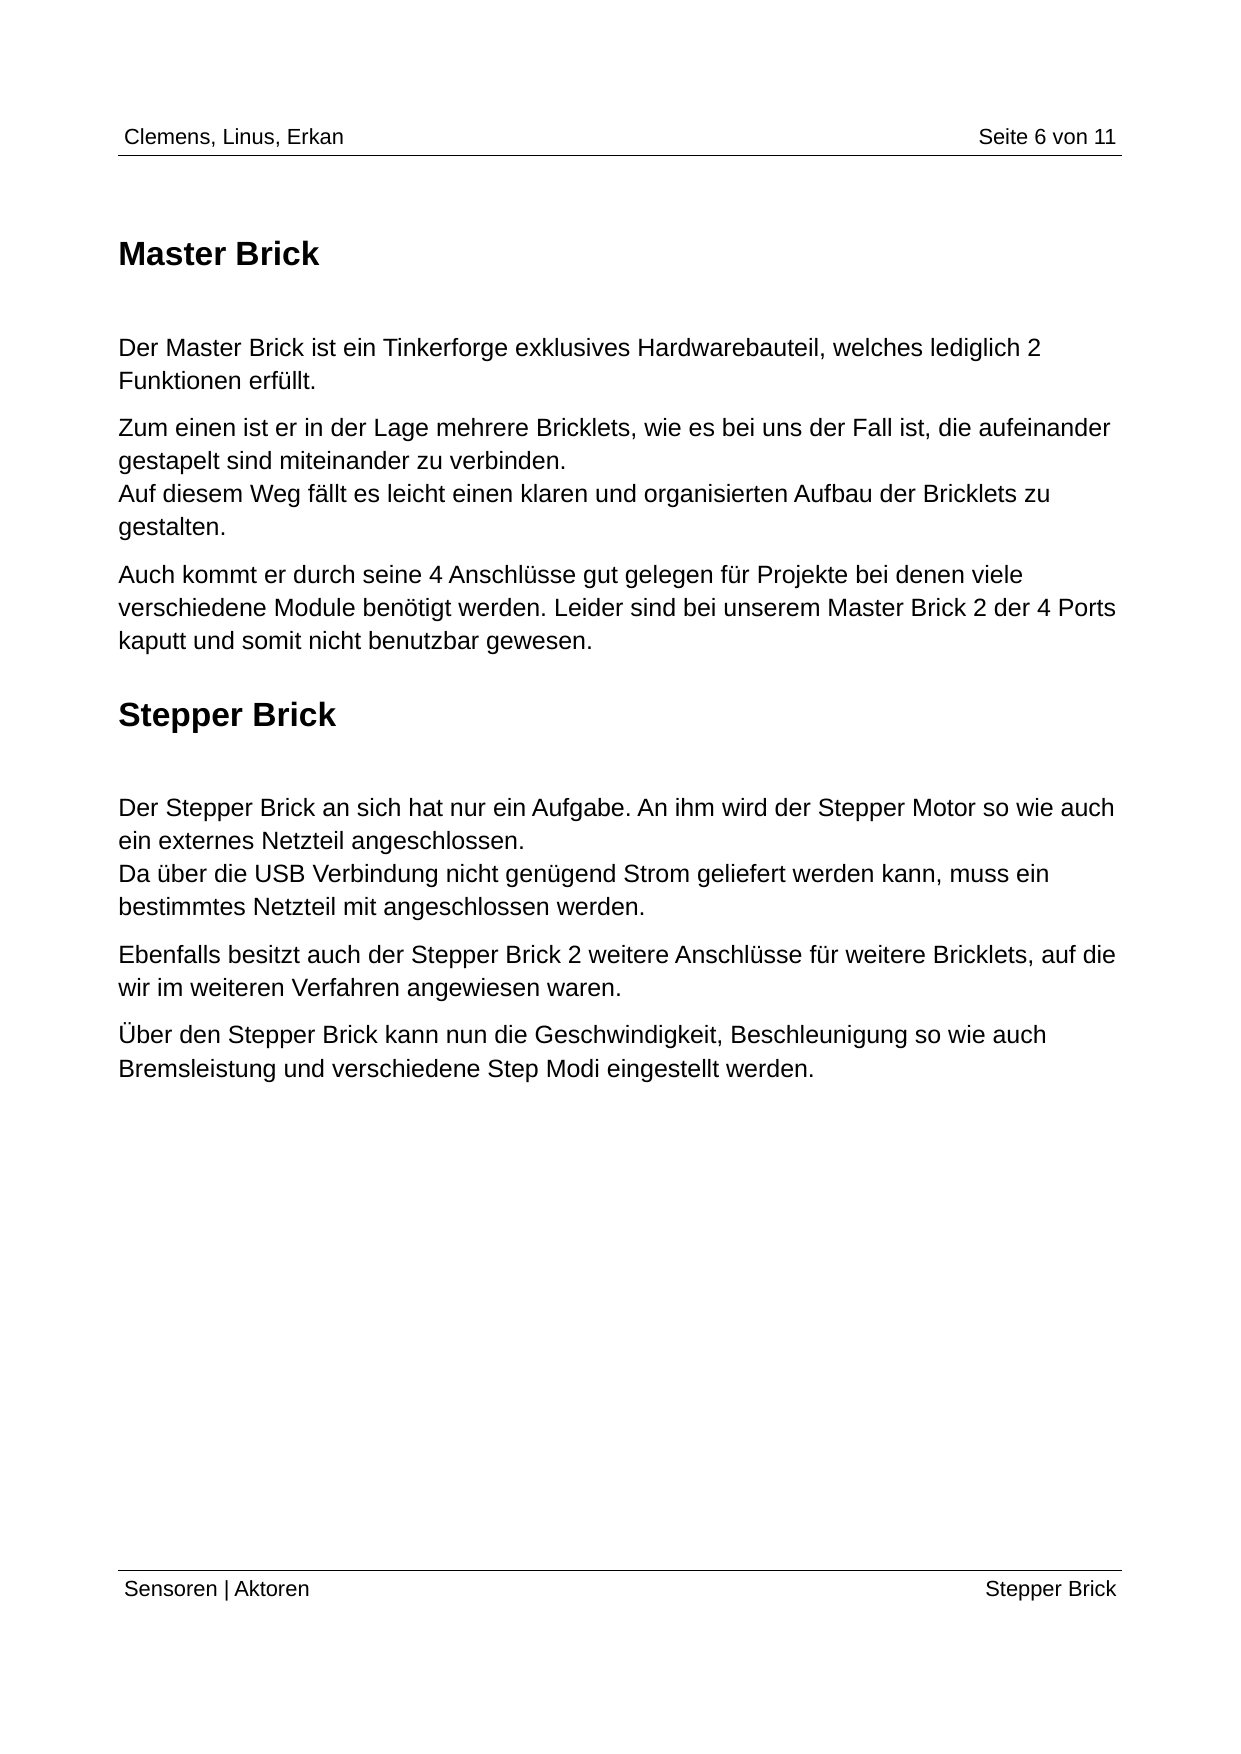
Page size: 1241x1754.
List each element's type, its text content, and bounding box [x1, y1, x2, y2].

text Der Master Brick ist ein Tinkerforge exklusives Hardwarebauteil, welches lediglich 2 Funktionen erfüllt. [118, 333, 1122, 394]
text Zum einen ist er in der Lage mehrere Bricklets, wie es bei uns der Fall ist, die aufeinander gestapelt sind miteinander zu verbinden. Auf diesem Weg fällt es leicht einen klaren und organisierten Aufbau der Bricklets zu gestalten. [118, 413, 1122, 541]
text Auch kommt er durch seine 4 Anschlüsse gut gelegen für Projekte bei denen viele verschiedene Module benötigt werden. Leider sind bei unserem Master Brick 2 der 4 Ports kaputt und somit nicht benutzbar gewesen. [118, 560, 1122, 655]
subtitle Stepper Brick [118, 694, 1122, 733]
text Ebenfalls besitzt auch der Stepper Brick 2 weitere Anschlüsse für weitere Bricklets, auf die wir im weiteren Verfahren angewiesen waren. [118, 940, 1122, 1002]
subtitle Master Brick [118, 234, 1122, 273]
text Über den Stepper Brick kann nun die Geschwindigkeit, Beschleunigung so wie auch Bremsleistung und verschiedene Step Modi eingestellt werden. [118, 1021, 1122, 1082]
text Der Stepper Brick an sich hat nur ein Aufgabe. An ihm wird der Stepper Motor so wie auch ein externes Netzteil angeschlossen. Da über die USB Verbindung nicht genügend Strom geliefert werden kann, muss ein bestimmtes Netzteil mit angeschlossen werden. [118, 793, 1122, 921]
